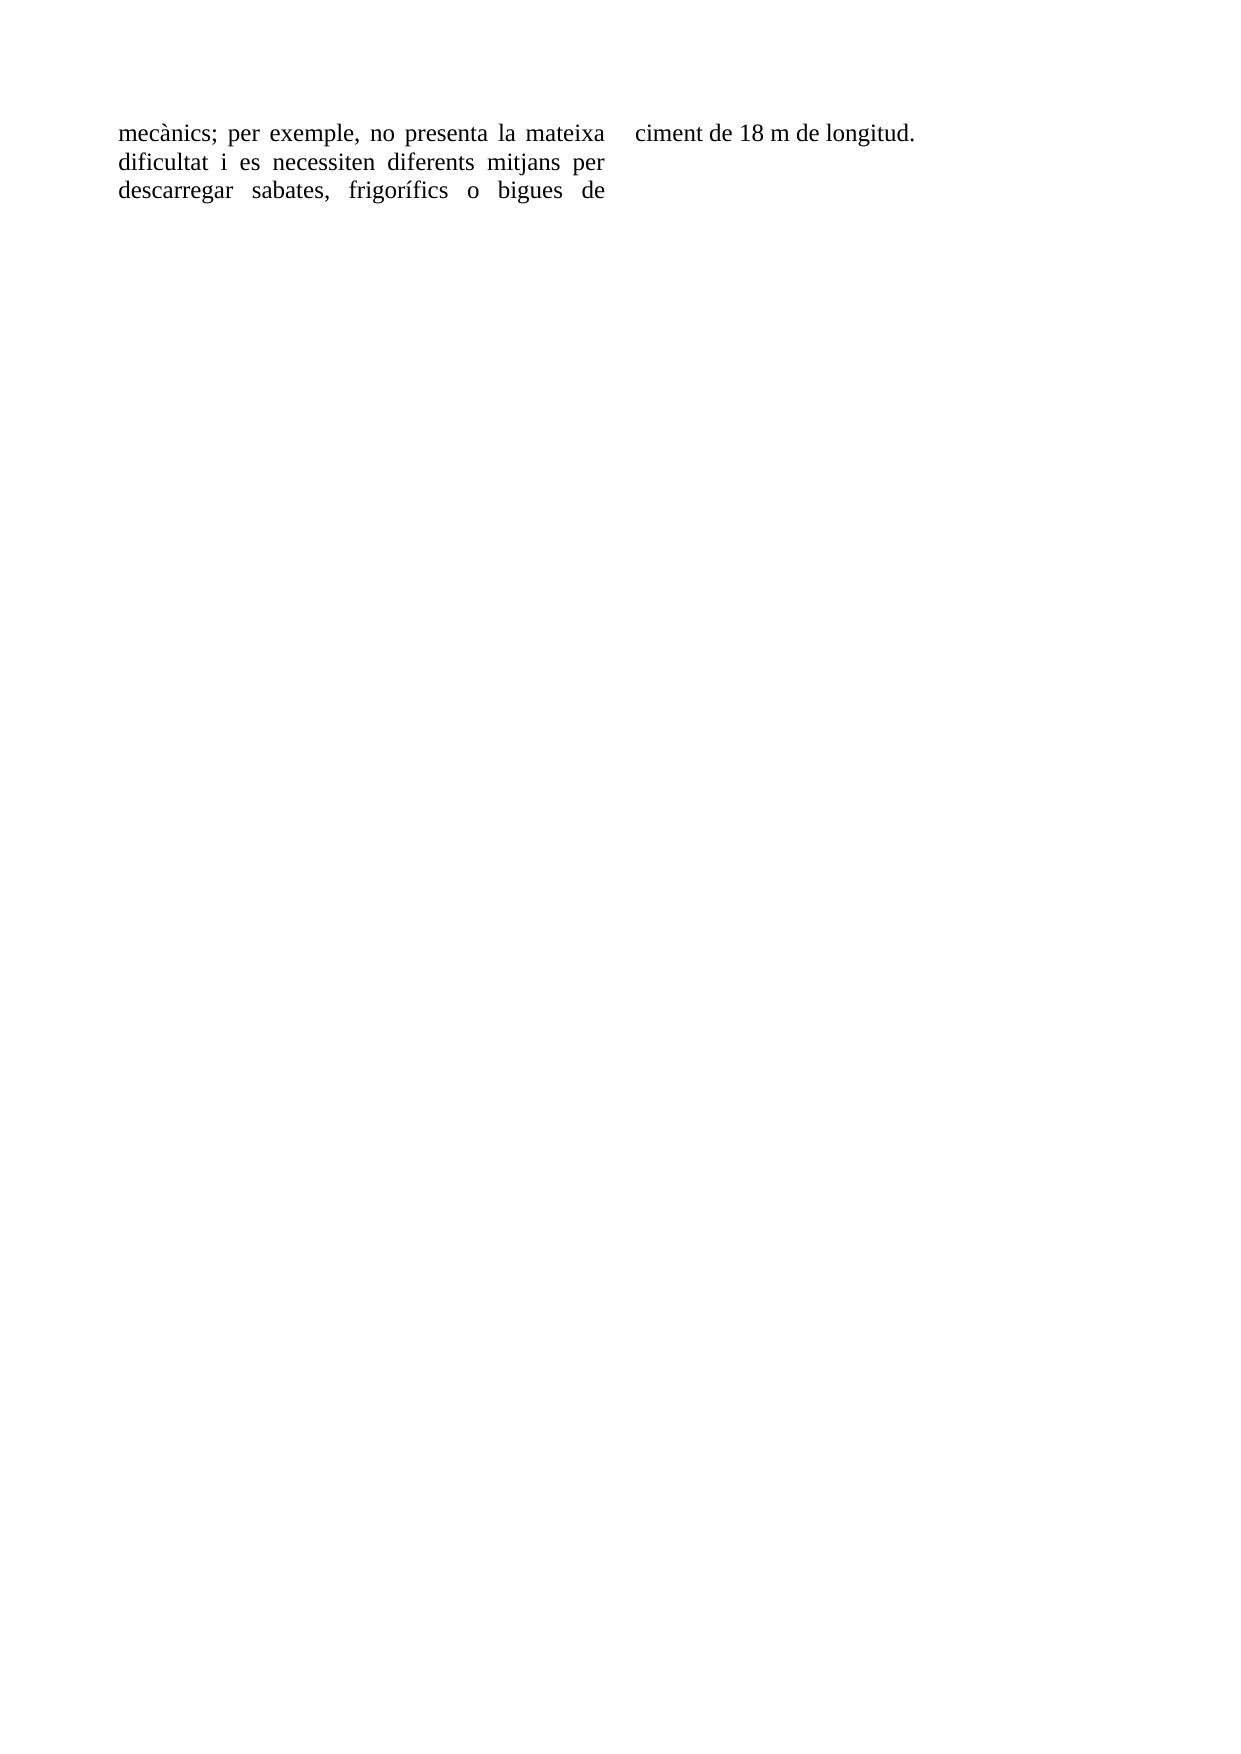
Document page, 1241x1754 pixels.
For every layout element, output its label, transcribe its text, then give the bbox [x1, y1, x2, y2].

text mecànics; per exemple, no presenta la mateixa dificultat i es necessiten diferents mitjans per descarregar sabates, frigorífics o bigues de [118, 118, 605, 204]
text ciment de 18 m de longitud. [635, 118, 1122, 147]
